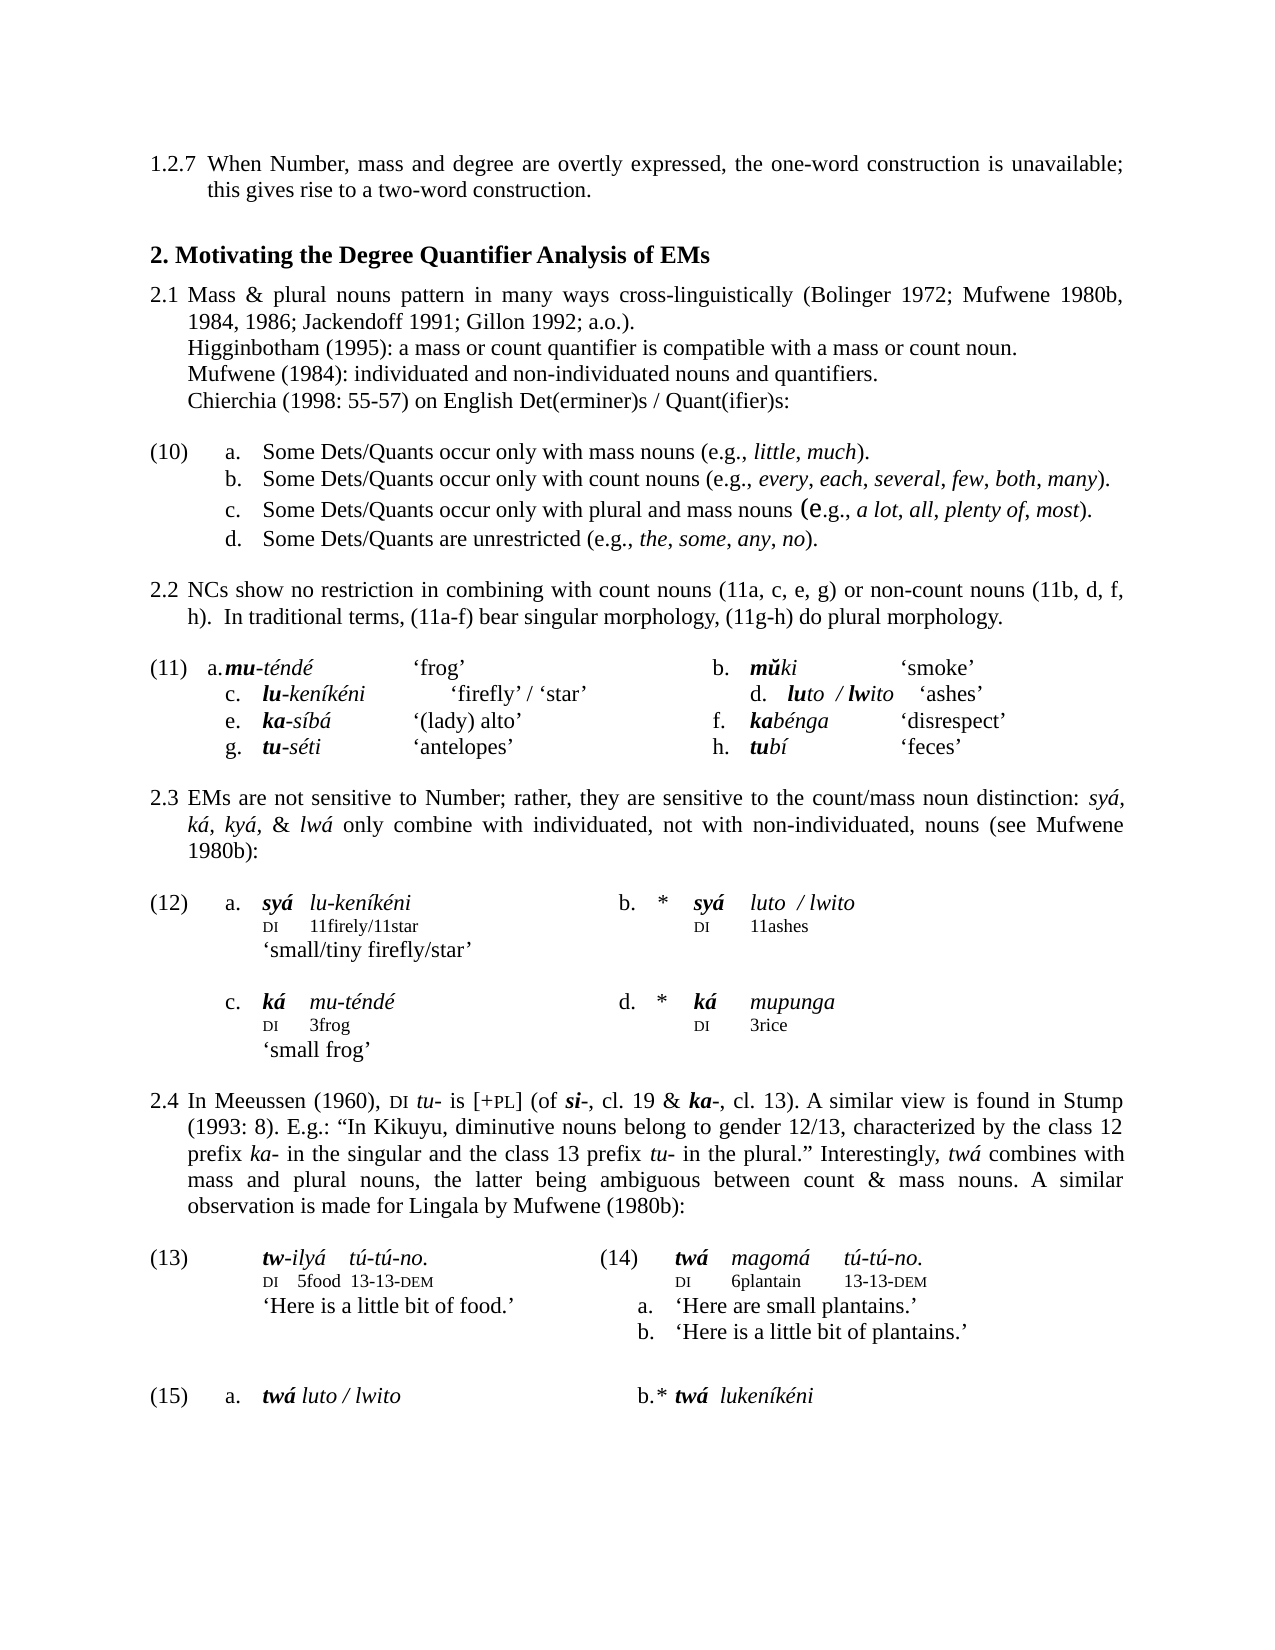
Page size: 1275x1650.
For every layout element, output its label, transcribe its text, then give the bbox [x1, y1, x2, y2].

text g. tu-séti ‘antelopes’ h. tubí ‘feces’ [150, 733, 1125, 759]
list b. Some Dets/Quants occur only with count nouns (e.g., every, each, several, few, both, many). [150, 464, 1125, 491]
text 1.2.7 When Number, mass and degree are overtly expressed, the one-word construction is unavailable; this gives rise to a two-word construction. [150, 150, 1125, 203]
text di 11firely/11star di 11ashes [150, 915, 1125, 936]
text di 3frog di 3rice [150, 1014, 1125, 1036]
text Higginbotham (1995): a mass or count quantifier is compatible with a mass or count noun. [150, 334, 1125, 361]
text b. ‘Here is a little bit of plantains.’ [150, 1318, 1125, 1344]
text 2. Motivating the Degree Quantifier Analysis of EMs [150, 240, 1125, 269]
text c. ká mu-téndé d. * ká mupunga [150, 988, 1125, 1014]
text 2.1 Mass & plural nouns pattern in many ways cross-linguistically (Bolinger 1972; Mufwene 1980b, 1984, 1986; Jackendoff 1991; Gillon 1992; a.o.). [150, 281, 1125, 334]
list d. Some Dets/Quants are unrestricted (e.g., the, some, any, no). [150, 525, 1125, 551]
text c. lu-keníkéni ‘firefly’ / ‘star’ d. luto / lwito ‘ashes’ [150, 680, 1125, 707]
text e. ka-síbá ‘(lady) alto’ f. kabénga ‘disrespect’ [150, 707, 1125, 733]
list c. Some Dets/Quants occur only with plural and mass nouns (e.g., a lot, all, plenty of, most). [150, 491, 1125, 525]
text (12) a. syá lu-keníkéni b. * syá luto / lwito [150, 888, 1125, 915]
text Mufwene (1984): individuated and non-individuated nouns and quantifiers. [150, 361, 1125, 387]
text (10) a. Some Dets/Quants occur only with mass nouns (e.g., little, much). [150, 438, 1125, 464]
text (13) tw-ilyá tú-tú-no. (14) twá magomá tú-tú-no. [150, 1244, 1125, 1270]
text (11) a. mu-téndé ‘frog’ b. mŭki ‘smoke’ [150, 654, 1125, 680]
text 2.3 EMs are not sensitive to Number; rather, they are sensitive to the count/mass noun distinction: syá, ká, kyá, & lwá only combine with individuated, not with non-individuated, nouns (see Mufwene 1980b): [150, 784, 1125, 863]
text Chierchia (1998: 55-57) on English Det(erminer)s / Quant(ifier)s: [150, 387, 1125, 413]
text ‘small frog’ [150, 1036, 1125, 1062]
text ‘Here is a little bit of food.’ a. ‘Here are small plantains.’ [150, 1292, 1125, 1318]
text 2.2 NCs show no restriction in combining with count nouns (11a, c, e, g) or non-count nouns (11b, d, f, h). In traditional terms, (11a-f) bear singular morphology, (11g-h) do plural morphology. [150, 576, 1125, 629]
text ‘small/tiny firefly/star’ [150, 936, 1125, 963]
text 2.4 In Meeussen (1960), di tu- is [+pl] (of si-, cl. 19 & ka-, cl. 13). A similar view is found in Stump (1993: 8). E.g.: “In Kikuyu, diminutive nouns belong to gender 12/13, characterized by the class 12 prefix ka- in the singular and the class 13 prefix tu- in the plural.” Interestingly, twá combines with mass and plural nouns, the latter being ambiguous between count & mass nouns. A similar observation is made for Lingala by Mufwene (1980b): [150, 1087, 1125, 1219]
text (15) a. twá luto / lwito b. * twá lukeníkéni [150, 1382, 1125, 1408]
text di 5food 13-13-dem di 6plantain 13-13-dem [150, 1270, 1125, 1292]
